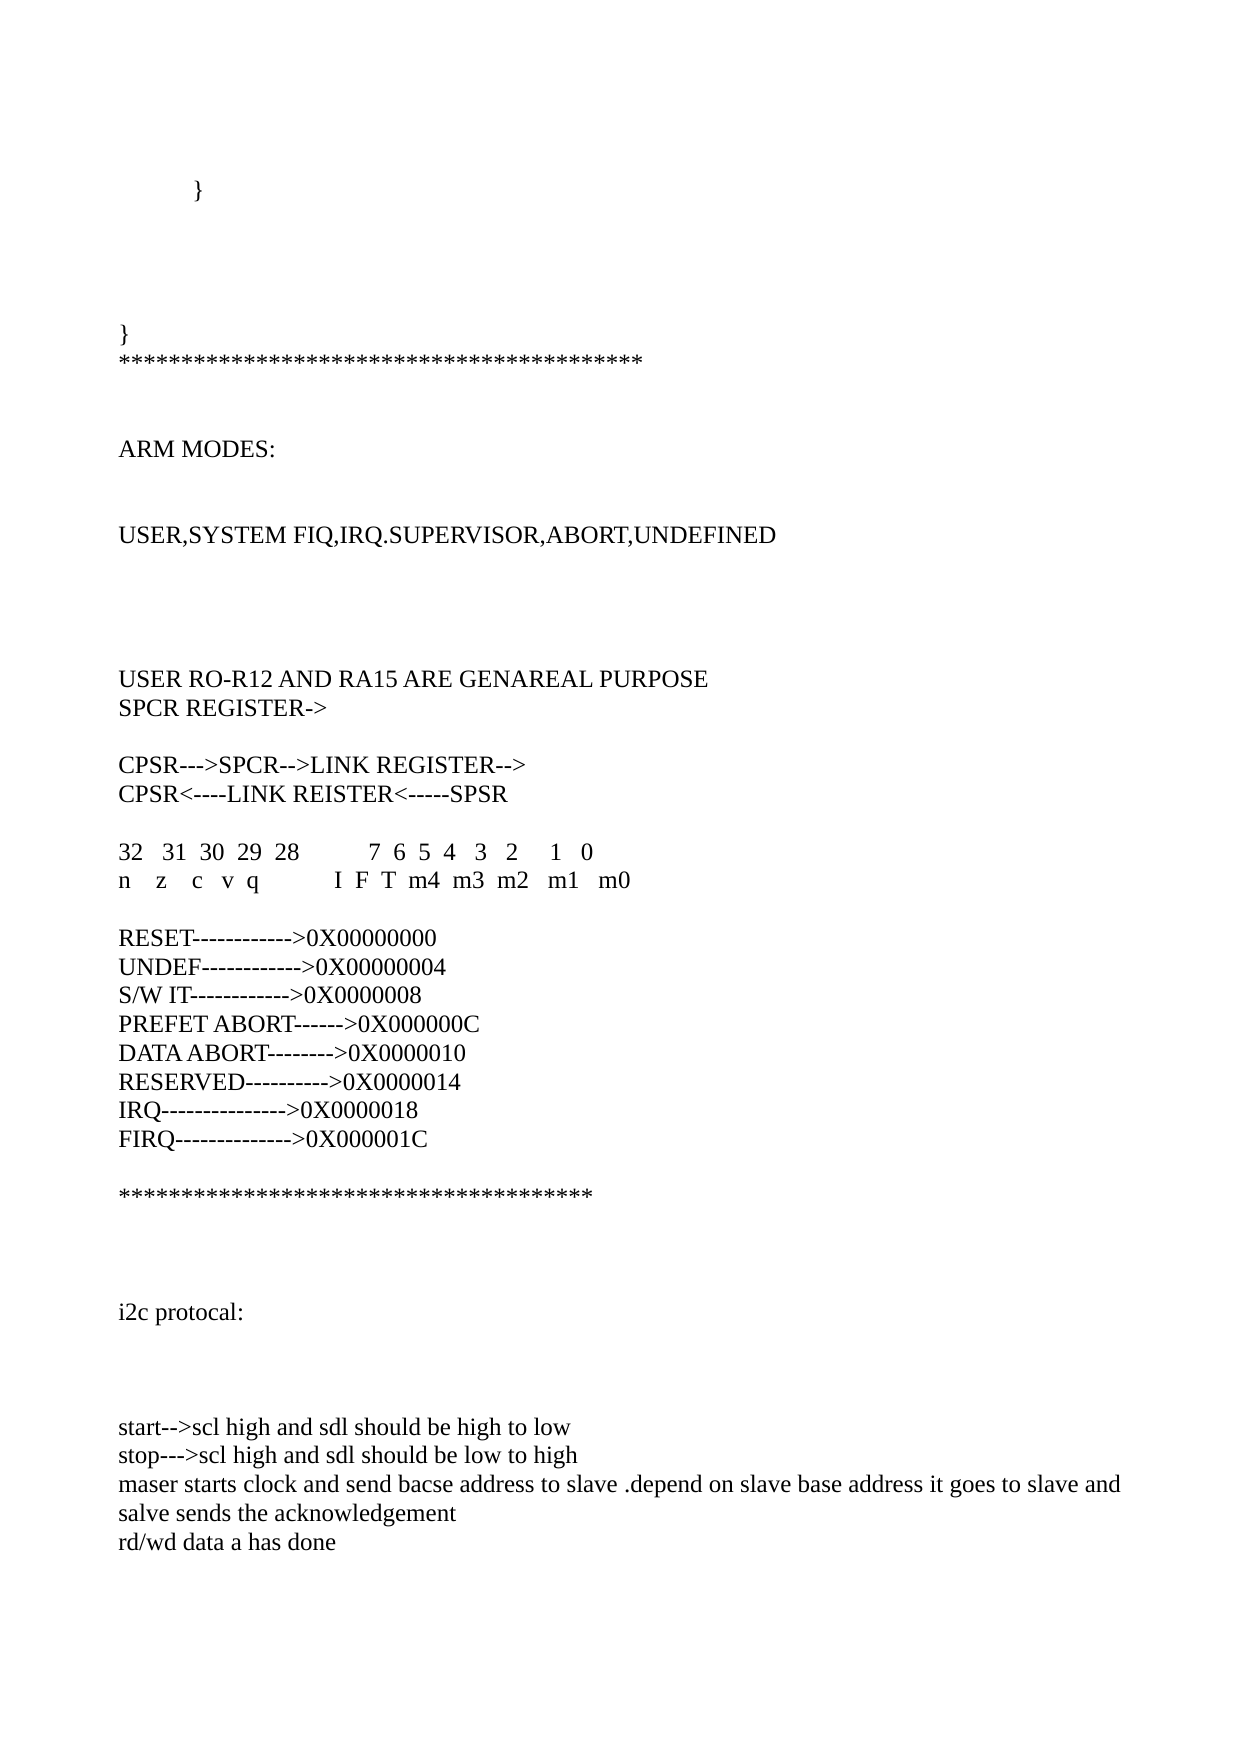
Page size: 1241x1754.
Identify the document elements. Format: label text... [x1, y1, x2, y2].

text ************************************** [118, 1182, 1122, 1211]
text start-->scl high and sdl should be high to low [118, 1412, 1122, 1441]
text ****************************************** [118, 348, 1122, 377]
text } [118, 319, 1122, 348]
text stop--->scl high and sdl should be low to high [118, 1441, 1122, 1469]
text n z c v q I F T m4 m3 m2 m1 m0 [118, 866, 1122, 894]
text rd/wd data a has done [118, 1527, 1122, 1556]
text RESET------------>0X00000000 [118, 923, 1122, 952]
text USER RO-R12 AND RA15 ARE GENAREAL PURPOSE [118, 664, 1122, 693]
text CPSR<----LINK REISTER<-----SPSR [118, 779, 1122, 808]
text USER,SYSTEM FIQ,IRQ.SUPERVISOR,ABORT,UNDEFINED [118, 521, 1122, 549]
text SPCR REGISTER-> [118, 693, 1122, 722]
text FIRQ-------------->0X000001C [118, 1124, 1122, 1153]
text S/W IT------------>0X0000008 [118, 981, 1122, 1009]
text CPSR--->SPCR-->LINK REGISTER--> [118, 751, 1122, 779]
text ARM MODES: [118, 434, 1122, 463]
text 32 31 30 29 28 7 6 5 4 3 2 1 0 [118, 837, 1122, 866]
text RESERVED---------->0X0000014 [118, 1067, 1122, 1096]
text UNDEF------------>0X00000004 [118, 952, 1122, 981]
text PREFET ABORT------>0X000000C [118, 1009, 1122, 1038]
text DATA ABORT-------->0X0000010 [118, 1038, 1122, 1067]
text i2c protocal: [118, 1297, 1122, 1326]
text IRQ--------------->0X0000018 [118, 1096, 1122, 1124]
text } [118, 176, 1122, 204]
text maser starts clock and send bacse address to slave .depend on slave base address it goes to slave and salve sends the acknowledgement [118, 1469, 1122, 1527]
